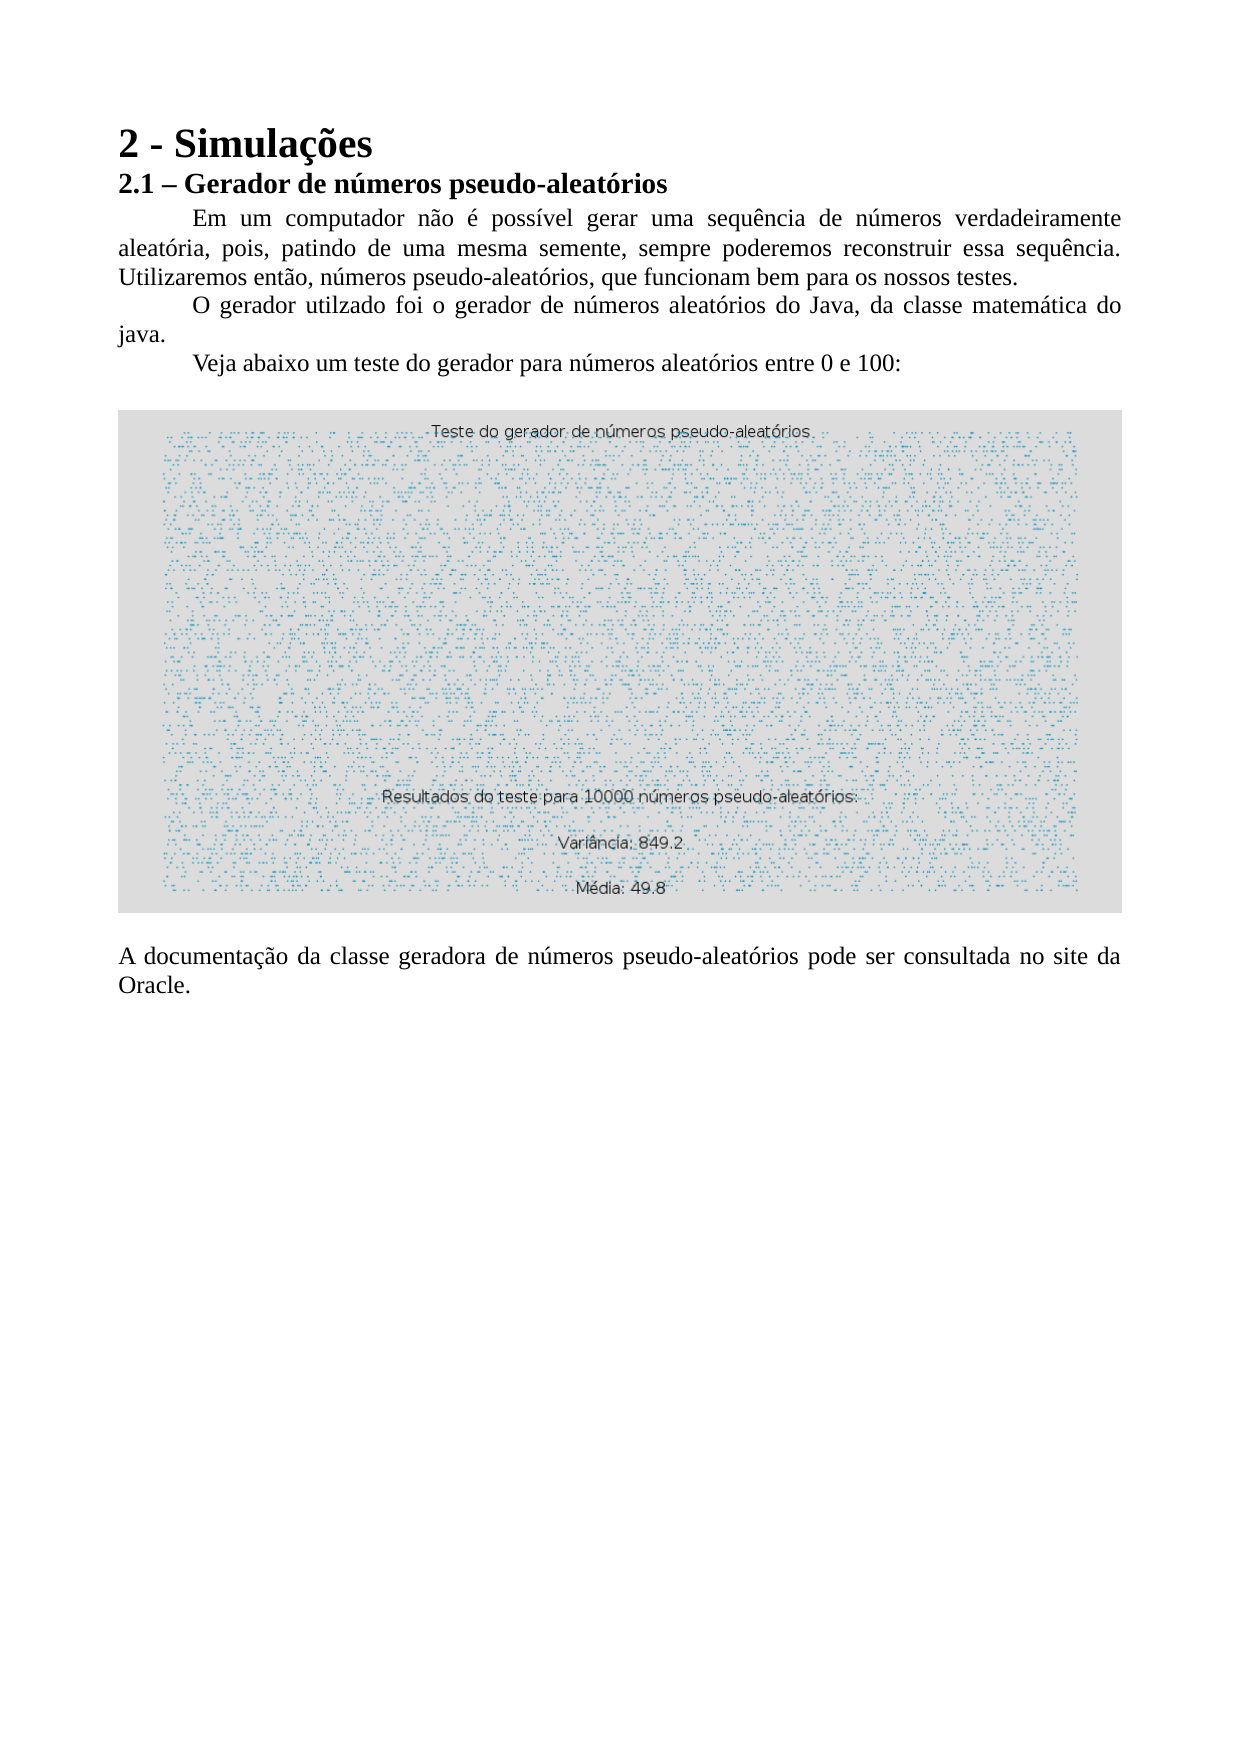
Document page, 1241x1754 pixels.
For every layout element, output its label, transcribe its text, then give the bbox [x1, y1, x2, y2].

text Veja abaixo um teste do gerador para números aleatórios entre 0 e 100: [118, 348, 1122, 377]
text Em um computador não é possível gerar uma sequência de números verdadeiramente aleatória, pois, patindo de uma mesma semente, sempre poderemos reconstruir essa sequência. Utilizaremos então, números pseudo-aleatórios, que funcionam bem para os nossos testes. [118, 199, 1122, 291]
text O gerador utilzado foi o gerador de números aleatórios do Java, da classe matemática do java. [118, 291, 1122, 348]
text A documentação da classe geradora de números pseudo-aleatórios pode ser consultada no site da Oracle. [118, 941, 1122, 999]
list 2 - Simulações [118, 118, 1122, 166]
picture [118, 410, 1123, 913]
list 2.1 – Gerador de números pseudo-aleatórios [118, 166, 1122, 199]
